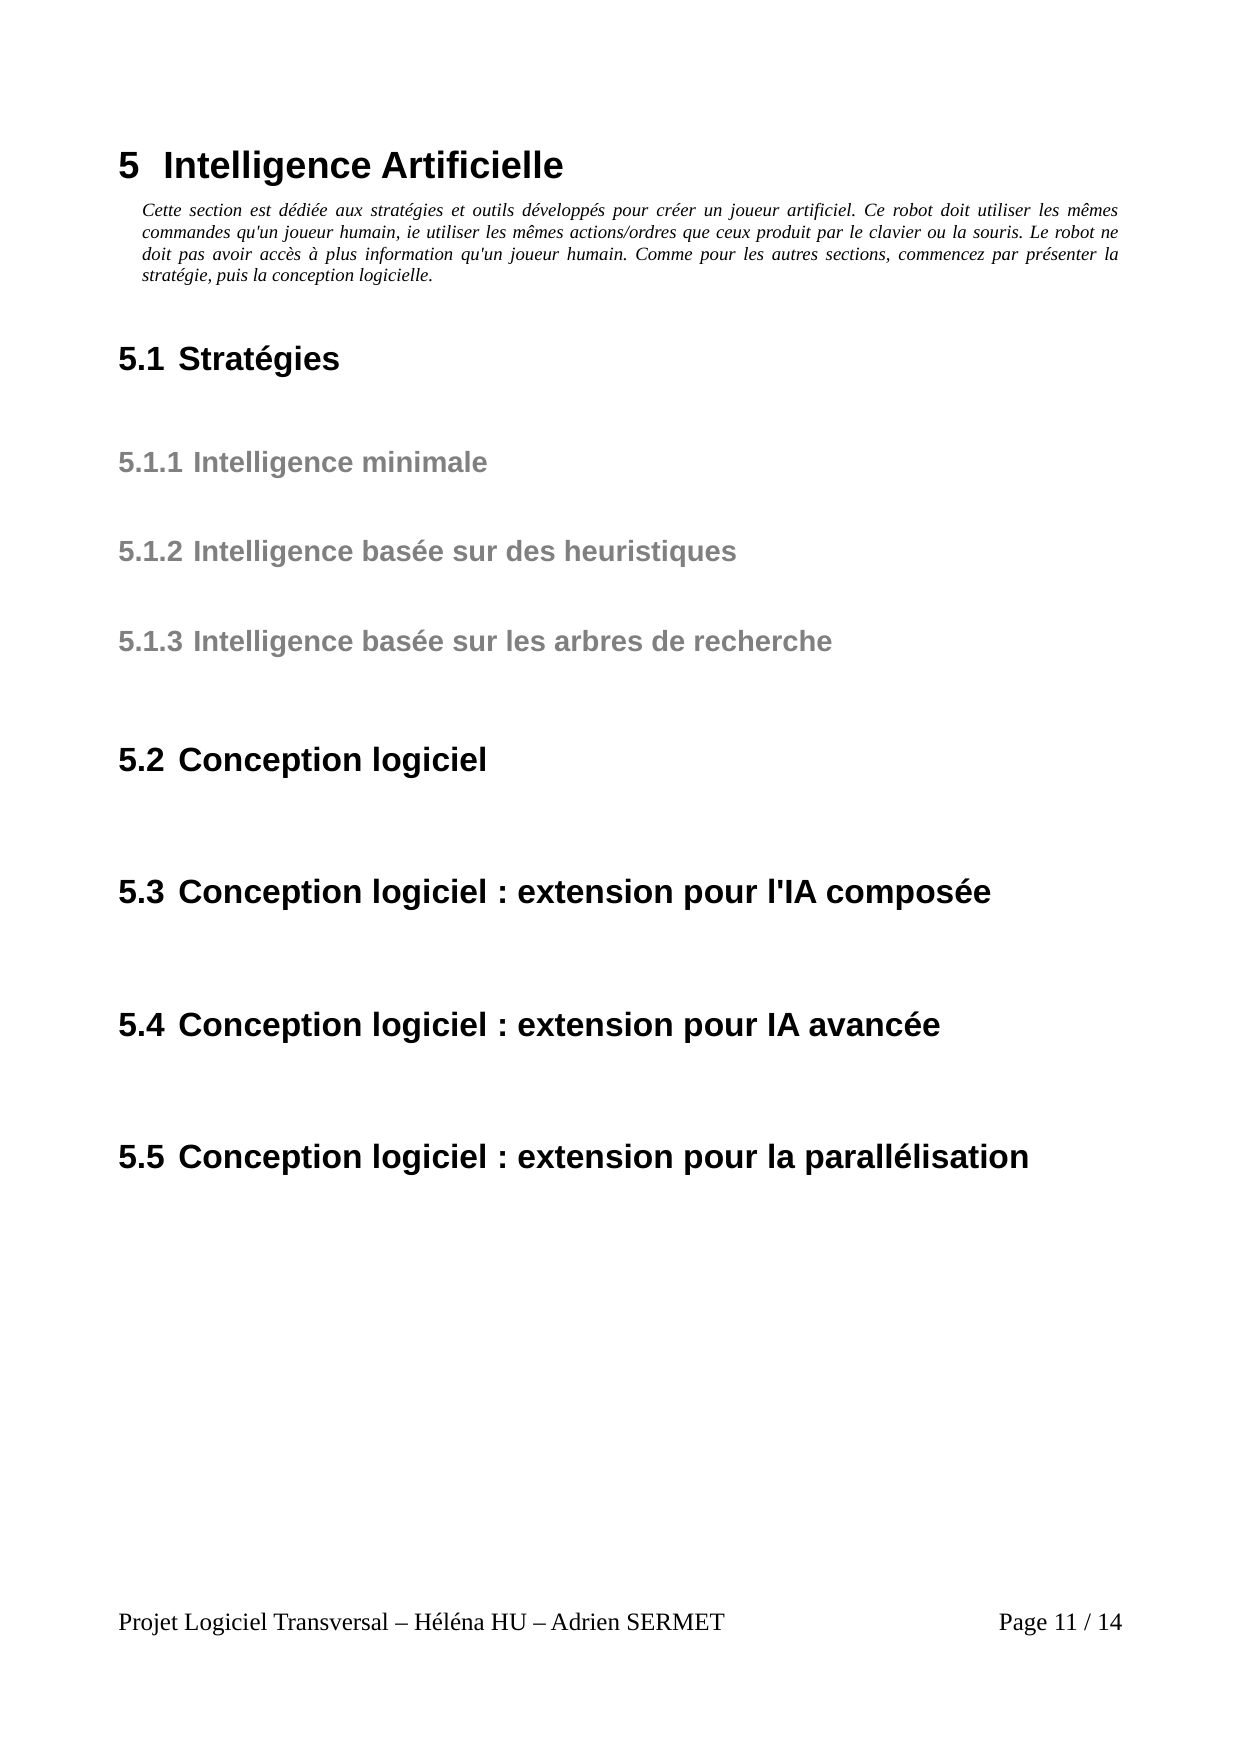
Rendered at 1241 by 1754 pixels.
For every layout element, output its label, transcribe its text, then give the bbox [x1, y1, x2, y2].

subtitle Conception logiciel [118, 740, 1122, 778]
subtitle Conception logiciel : extension pour l'IA composée [118, 872, 1122, 911]
subtitle Stratégies [118, 339, 1122, 378]
text Cette section est dédiée aux stratégies et outils développés pour créer un joueur artificiel. Ce robot doit utiliser les mêmes commandes qu'un joueur humain, ie utiliser les mêmes actions/ordres que ceux produit par le clavier ou la souris. Le robot ne doit pas avoir accès à plus information qu'un joueur humain. Comme pour les autres sections, commencez par présenter la stratégie, puis la conception logicielle. [142, 199, 1122, 286]
subtitle Conception logiciel : extension pour IA avancée [118, 1004, 1122, 1043]
subtitle Intelligence basée sur des heuristiques [118, 534, 1122, 568]
subtitle Intelligence minimale [118, 445, 1122, 478]
subtitle Conception logiciel : extension pour la parallélisation [118, 1137, 1122, 1176]
subtitle Intelligence basée sur les arbres de recherche [118, 624, 1122, 657]
subtitle Intelligence Artificielle [118, 143, 1122, 187]
